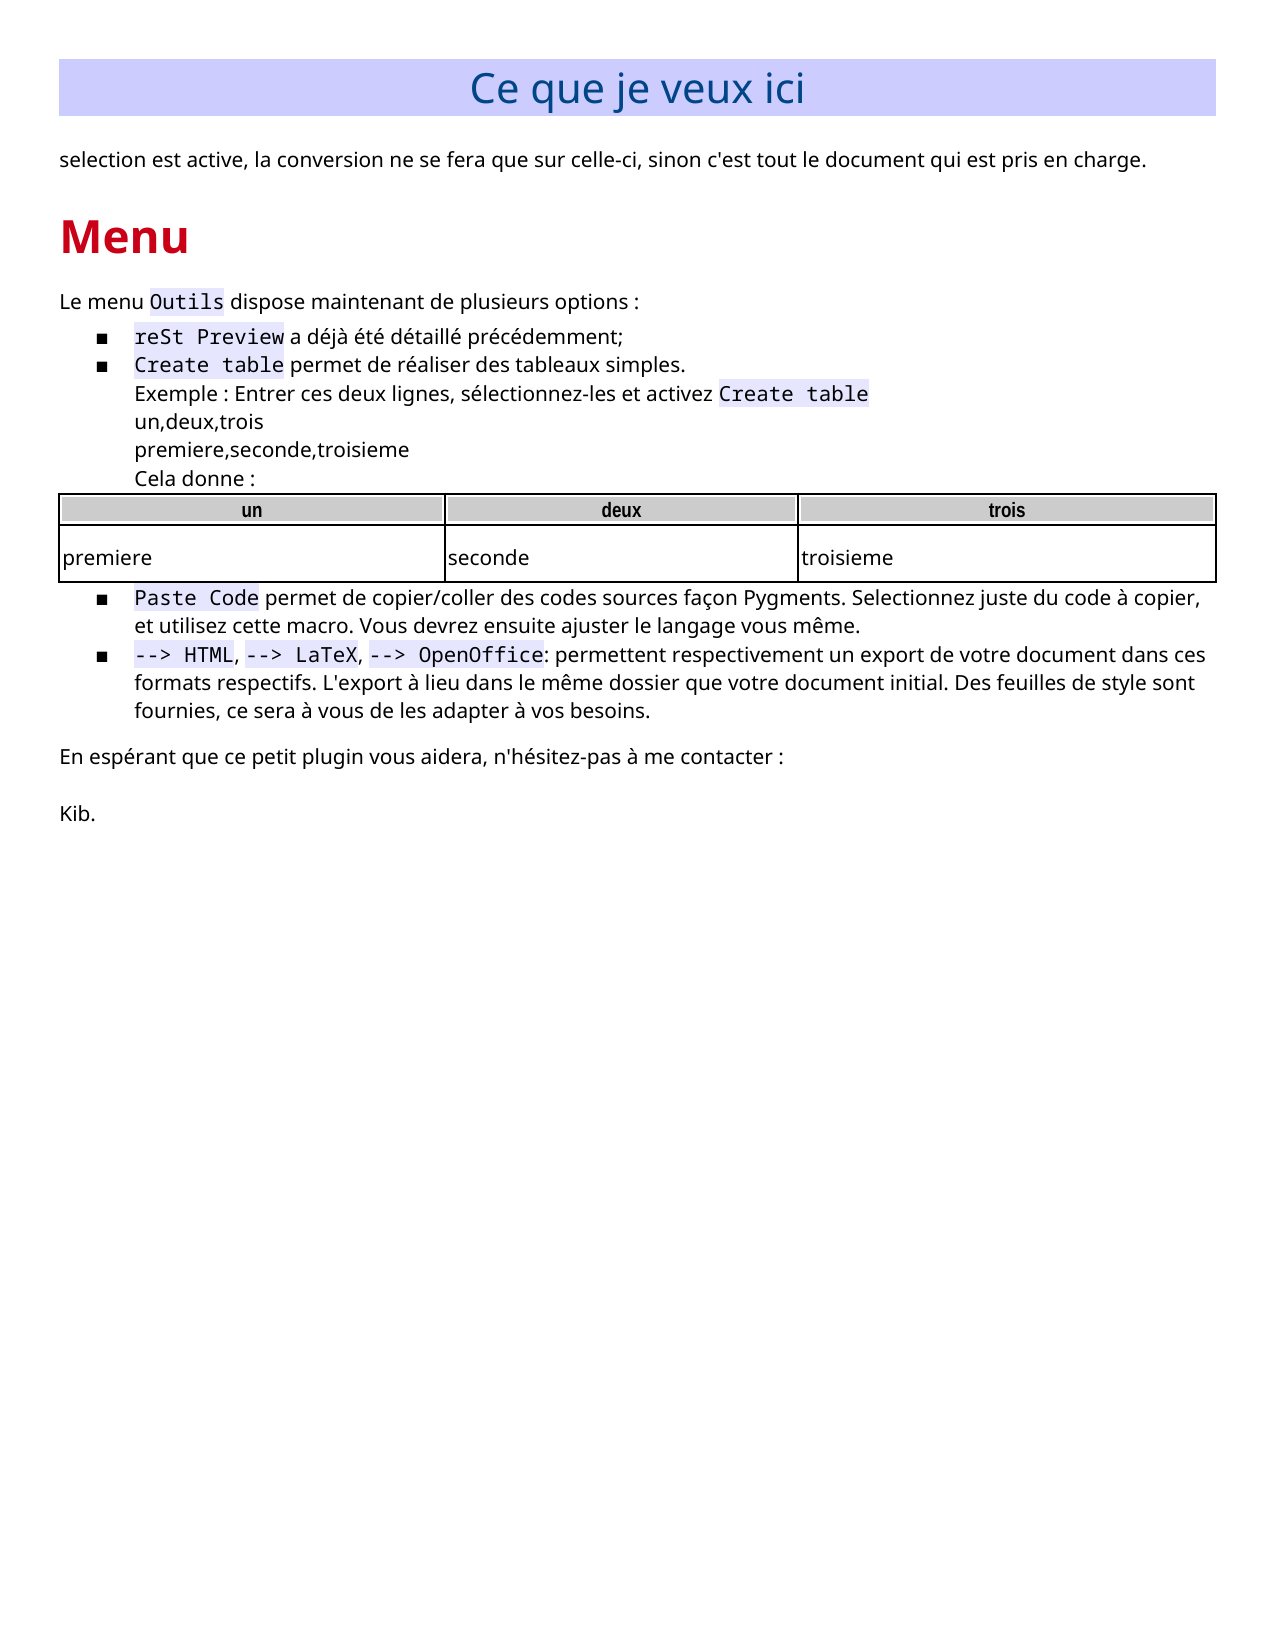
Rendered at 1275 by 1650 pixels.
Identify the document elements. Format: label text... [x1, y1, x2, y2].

table_header trois [799, 495, 1215, 524]
list Exemple : Entrer ces deux lignes, sélectionnez-les et activez Create table [97, 379, 719, 407]
text Le menu Outils dispose maintenant de plusieurs options : [59, 279, 1216, 316]
table_cell seconde [446, 526, 797, 581]
text En espérant que ce petit plugin vous aidera, n'hésitez-pas à me contacter : [59, 725, 1216, 771]
list reSt Preview a déjà été détaillé précédemment; [97, 322, 134, 350]
list --> HTML, --> LaTeX, --> OpenOffice: permettent respectivement un export de votre document dans ces formats respectifs. L'export à lieu dans le même dossier que votre document initial. Des feuilles de style sont fournies, ce sera à vous de les adapter à vos besoins. [97, 640, 1216, 725]
list premiere,seconde,troisieme [97, 436, 1216, 464]
list Create table permet de réaliser des tableaux simples. [284, 350, 1216, 379]
table_cell troisieme [799, 526, 1215, 581]
list Exemple : Entrer ces deux lignes, sélectionnez-les et activez Create table [869, 379, 1216, 407]
table_header un [60, 495, 444, 524]
list Cela donne : [97, 464, 1216, 492]
list Create table permet de réaliser des tableaux simples. [97, 350, 134, 379]
list Paste Code permet de copier/coller des codes sources façon Pygments. Selectionnez juste du code à copier, et utilisez cette macro. Vous devrez ensuite ajuster le langage vous même. [97, 583, 1216, 640]
table_header deux [446, 495, 797, 524]
table_cell premiere [60, 526, 444, 581]
text Kib. [59, 777, 1216, 828]
list reSt Preview a déjà été détaillé précédemment; [284, 322, 1216, 350]
text selection est active, la conversion ne se fera que sur celle-ci, sinon c'est tout le document qui est pris en charge. [59, 145, 1216, 174]
list un,deux,trois [97, 407, 1216, 436]
subtitle Menu [59, 205, 1216, 267]
